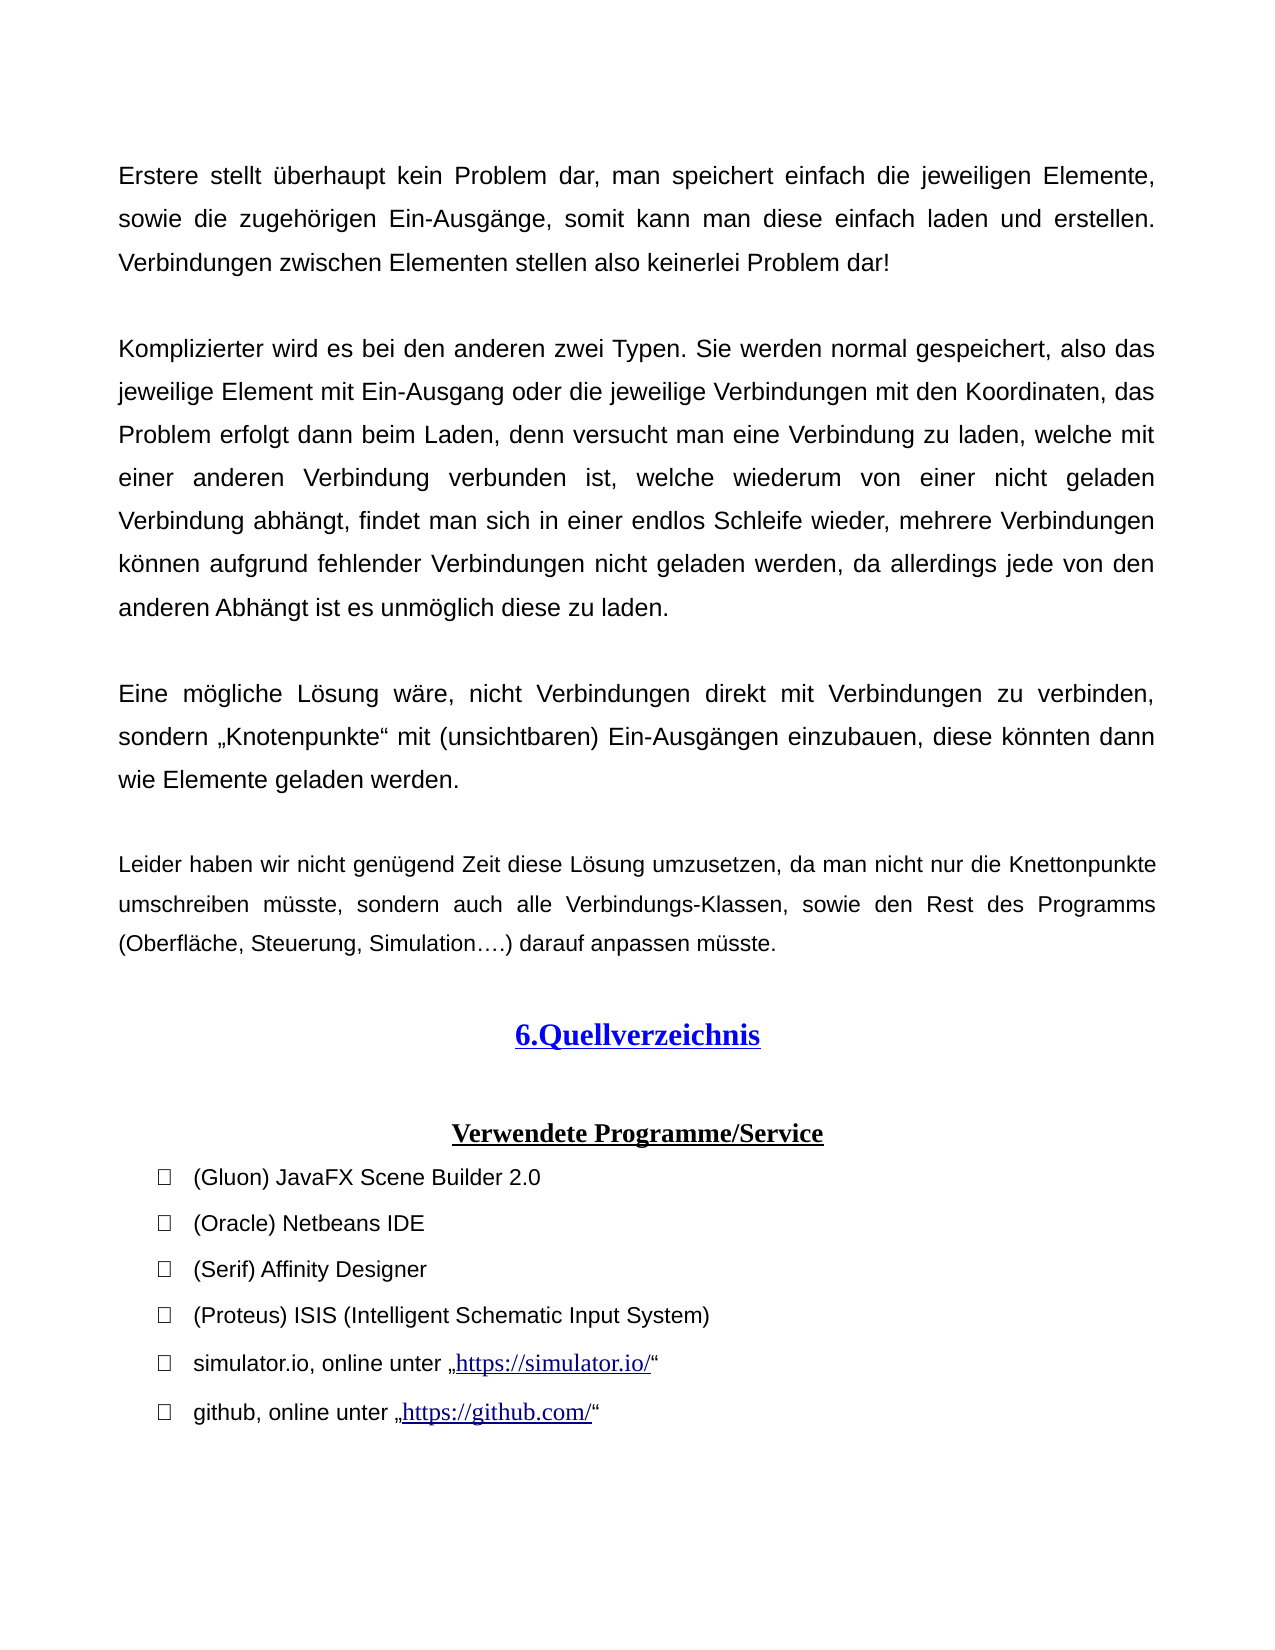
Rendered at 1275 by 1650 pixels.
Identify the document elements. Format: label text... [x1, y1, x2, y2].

list github, online unter „https://github.com/“ [156, 1397, 1157, 1426]
text Erstere stellt überhaupt kein Problem dar, man speichert einfach die jeweiligen Elemente, sowie die zugehörigen Ein-Ausgänge, somit kann man diese einfach laden und erstellen. Verbindungen zwischen Elementen stellen also keinerlei Problem dar! [118, 161, 1157, 276]
list simulator.io, online unter „https://simulator.io/“ [156, 1348, 1157, 1377]
list (Serif) Affinity Designer [156, 1256, 1157, 1282]
list (Gluon) JavaFX Scene Builder 2.0 [156, 1163, 1157, 1190]
text Eine mögliche Lösung wäre, nicht Verbindungen direkt mit Verbindungen zu verbinden, sondern „Knotenpunkte“ mit (unsichtbaren) Ein-Ausgängen einzubauen, diese könnten dann wie Elemente geladen werden. [118, 679, 1157, 794]
text 6.Quellverzeichnis [118, 1016, 1157, 1052]
text Komplizierter wird es bei den anderen zwei Typen. Sie werden normal gespeichert, also das jeweilige Element mit Ein-Ausgang oder die jeweilige Verbindungen mit den Koordinaten, das Problem erfolgt dann beim Laden, denn versucht man eine Verbindung zu laden, welche mit einer anderen Verbindung verbunden ist, welche wiederum von einer nicht geladen Verbindung abhängt, findet man sich in einer endlos Schleife wieder, mehrere Verbindungen können aufgrund fehlender Verbindungen nicht geladen werden, da allerdings jede von den anderen Abhängt ist es unmöglich diese zu laden. [118, 334, 1157, 621]
list (Proteus) ISIS (Intelligent Schematic Input System) [156, 1302, 1157, 1328]
text Leider haben wir nicht genügend Zeit diese Lösung umzusetzen, da man nicht nur die Knettonpunkte umschreiben müsste, sondern auch alle Verbindungs-Klassen, sowie den Rest des Programms (Oberfläche, Steuerung, Simulation….) darauf anpassen müsste. [118, 851, 1157, 957]
list (Oracle) Netbeans IDE [156, 1210, 1157, 1236]
text Verwendete Programme/Service [118, 1117, 1157, 1148]
